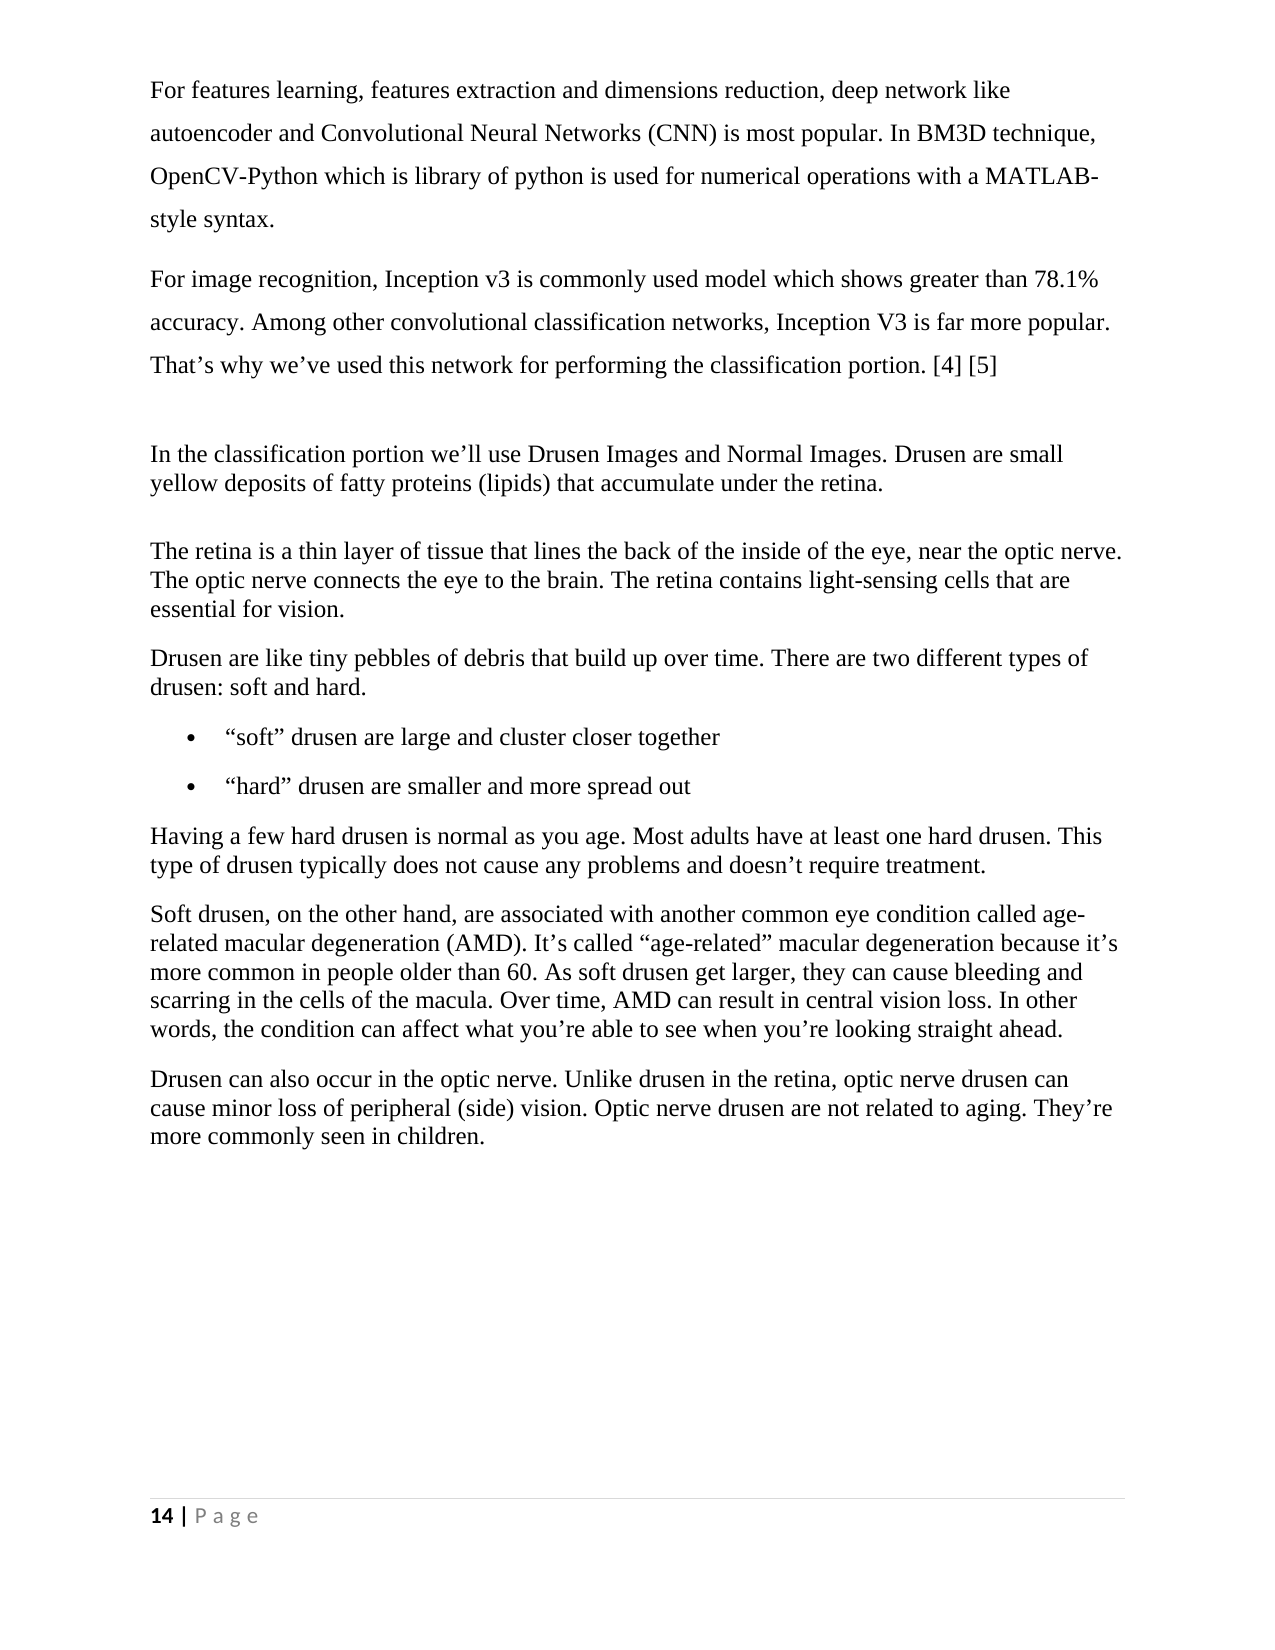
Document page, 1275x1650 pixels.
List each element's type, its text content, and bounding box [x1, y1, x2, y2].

list “soft” drusen are large and cluster closer together [187, 722, 1125, 751]
text Having a few hard drusen is normal as you age. Most adults have at least one hard drusen. This type of drusen typically does not cause any problems and doesn’t require treatment. [150, 821, 1125, 878]
list “hard” drusen are smaller and more spread out [187, 771, 1125, 800]
text In the classification portion we’ll use Drusen Images and Normal Images. Drusen are small yellow deposits of fatty proteins (lipids) that accumulate under the retina. [150, 439, 1125, 497]
text For image recognition, Inception v3 is commonly used model which shows greater than 78.1% accuracy. Among other convolutional classification networks, Inception V3 is far more popular. That’s why we’ve used this network for performing the classification portion. [4] [5] [150, 264, 1125, 379]
text Drusen are like tiny pebbles of debris that build up over time. There are two different types of drusen: soft and hard. [150, 643, 1125, 701]
text Drusen can also occur in the optic nerve. Unlike drusen in the retina, optic nerve drusen can cause minor loss of peripheral (side) vision. Optic nerve drusen are not related to aging. They’re more commonly seen in children. [150, 1064, 1125, 1150]
text For features learning, features extraction and dimensions reduction, deep network like autoencoder and Convolutional Neural Networks (CNN) is most popular. In BM3D technique, OpenCV-Python which is library of python is used for numerical operations with a MATLAB-style syntax. [150, 75, 1125, 233]
text The retina is a thin layer of tissue that lines the back of the inside of the eye, near the optic nerve. The optic nerve connects the eye to the brain. The retina contains light-sensing cells that are essential for vision. [150, 536, 1125, 623]
text Soft drusen, on the other hand, are associated with another common eye condition called age-related macular degeneration (AMD). It’s called “age-related” macular degeneration because it’s more common in people older than 60. As soft drusen get larger, they can cause bleeding and scarring in the cells of the macula. Over time, AMD can result in central vision loss. In other words, the condition can affect what you’re able to see when you’re looking straight ahead. [150, 899, 1125, 1043]
